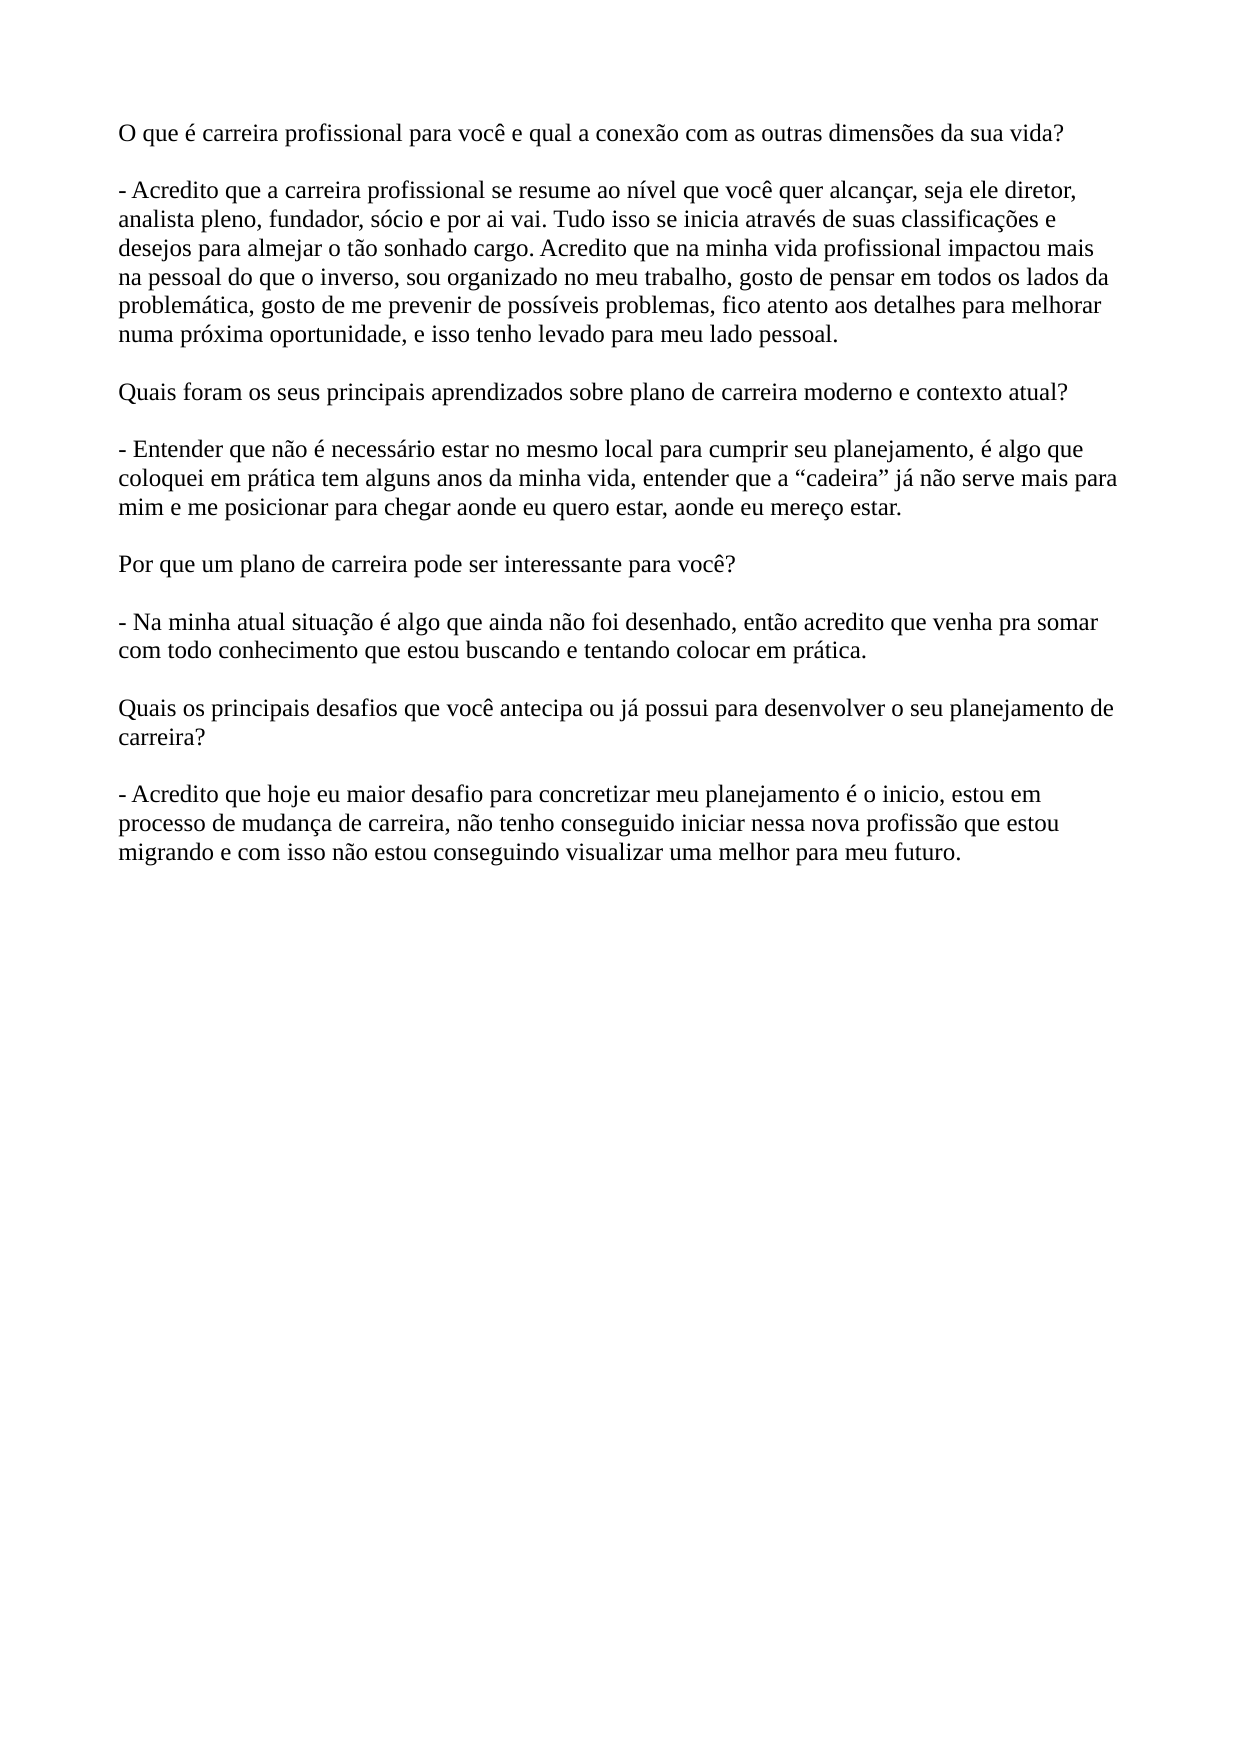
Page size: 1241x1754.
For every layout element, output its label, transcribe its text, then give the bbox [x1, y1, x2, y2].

text O que é carreira profissional para você e qual a conexão com as outras dimensões da sua vida? [118, 118, 1122, 147]
text Quais os principais desafios que você antecipa ou já possui para desenvolver o seu planejamento de carreira? [118, 693, 1122, 751]
text - Acredito que a carreira profissional se resume ao nível que você quer alcançar, seja ele diretor, analista pleno, fundador, sócio e por ai vai. Tudo isso se inicia através de suas classificações e desejos para almejar o tão sonhado cargo. Acredito que na minha vida profissional impactou mais na pessoal do que o inverso, sou organizado no meu trabalho, gosto de pensar em todos os lados da problemática, gosto de me prevenir de possíveis problemas, fico atento aos detalhes para melhorar numa próxima oportunidade, e isso tenho levado para meu lado pessoal. [118, 176, 1122, 348]
text - Acredito que hoje eu maior desafio para concretizar meu planejamento é o inicio, estou em processo de mudança de carreira, não tenho conseguido iniciar nessa nova profissão que estou migrando e com isso não estou conseguindo visualizar uma melhor para meu futuro. [118, 779, 1122, 866]
text - Na minha atual situação é algo que ainda não foi desenhado, então acredito que venha pra somar com todo conhecimento que estou buscando e tentando colocar em prática. [118, 607, 1122, 664]
text Por que um plano de carreira pode ser interessante para você? [118, 549, 1122, 578]
text Quais foram os seus principais aprendizados sobre plano de carreira moderno e contexto atual? [118, 377, 1122, 406]
text - Entender que não é necessário estar no mesmo local para cumprir seu planejamento, é algo que coloquei em prática tem alguns anos da minha vida, entender que a “cadeira” já não serve mais para mim e me posicionar para chegar aonde eu quero estar, aonde eu mereço estar. [118, 434, 1122, 521]
